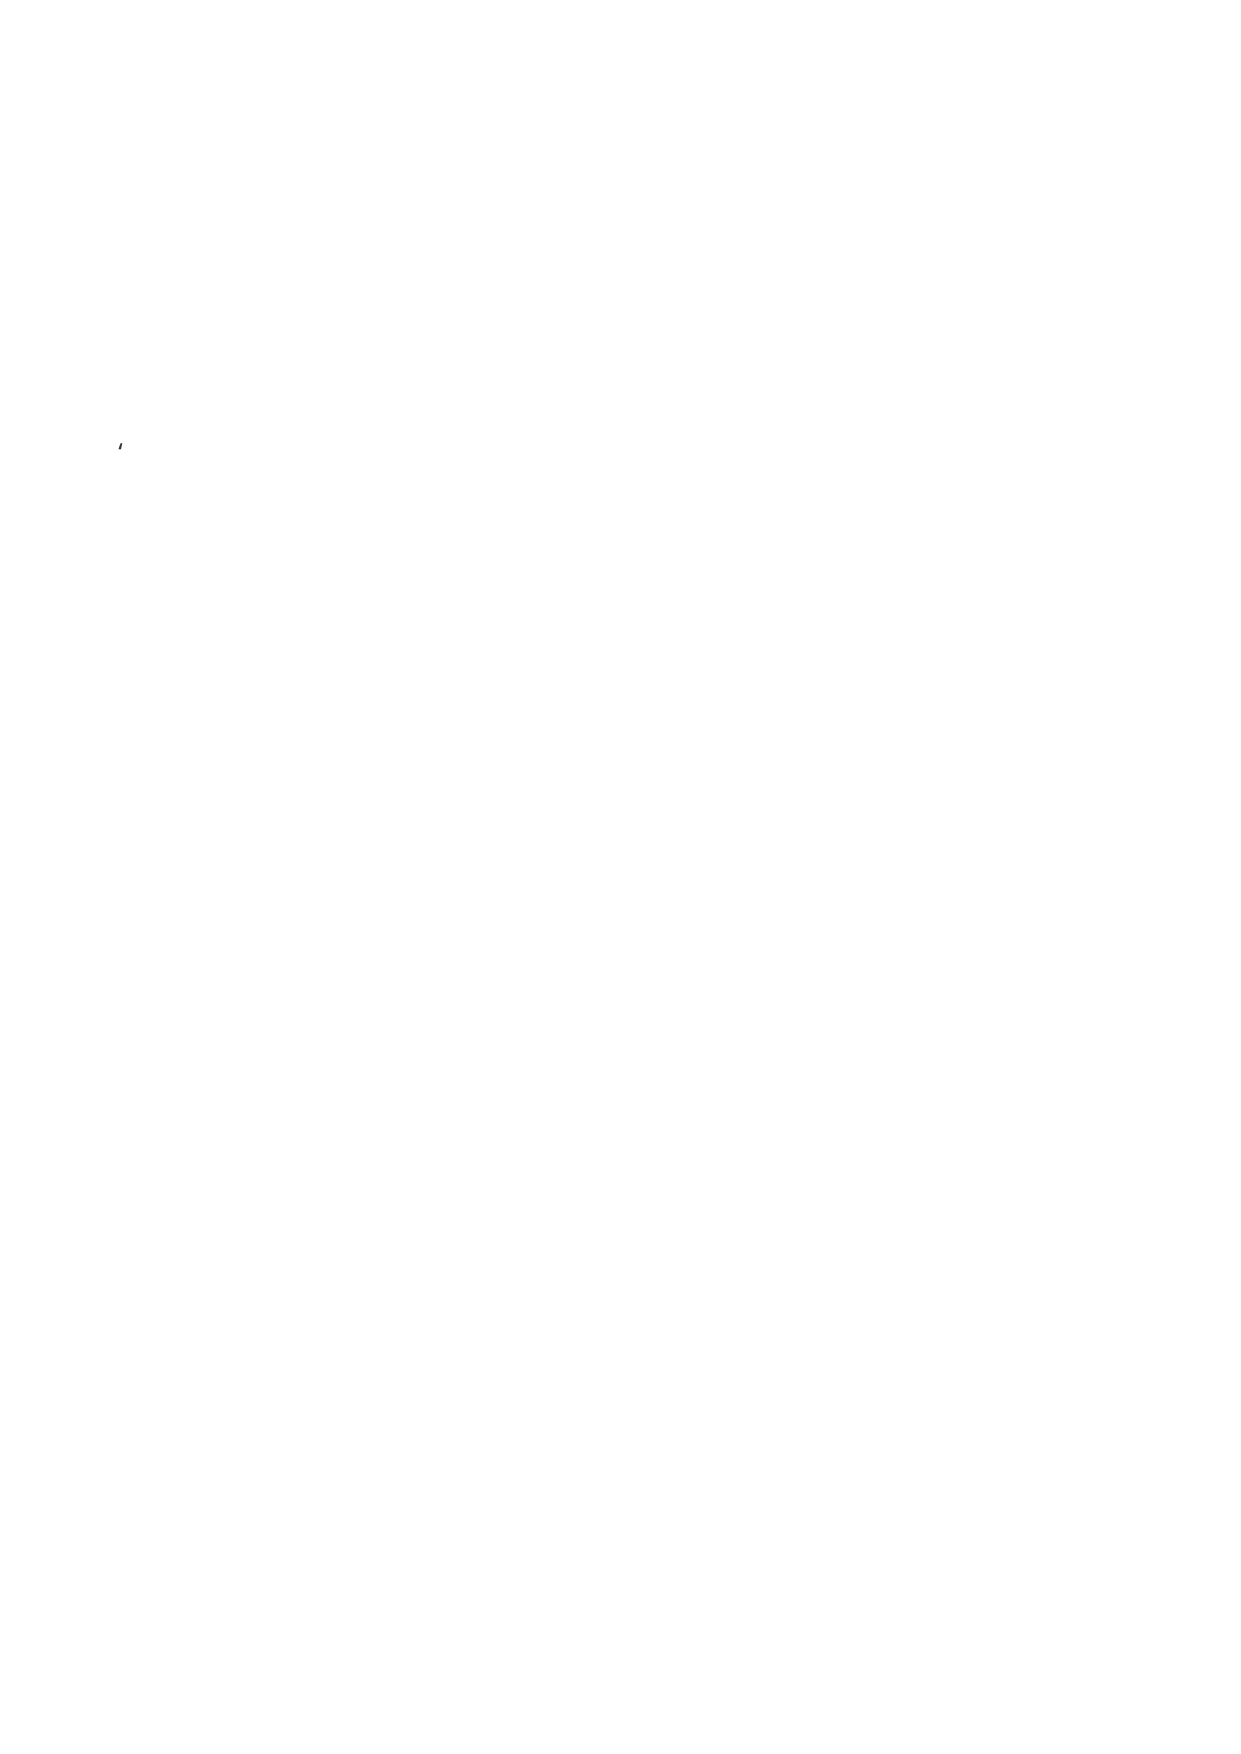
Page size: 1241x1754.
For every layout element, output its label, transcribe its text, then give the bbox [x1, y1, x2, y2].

text ‘ [118, 434, 1122, 468]
